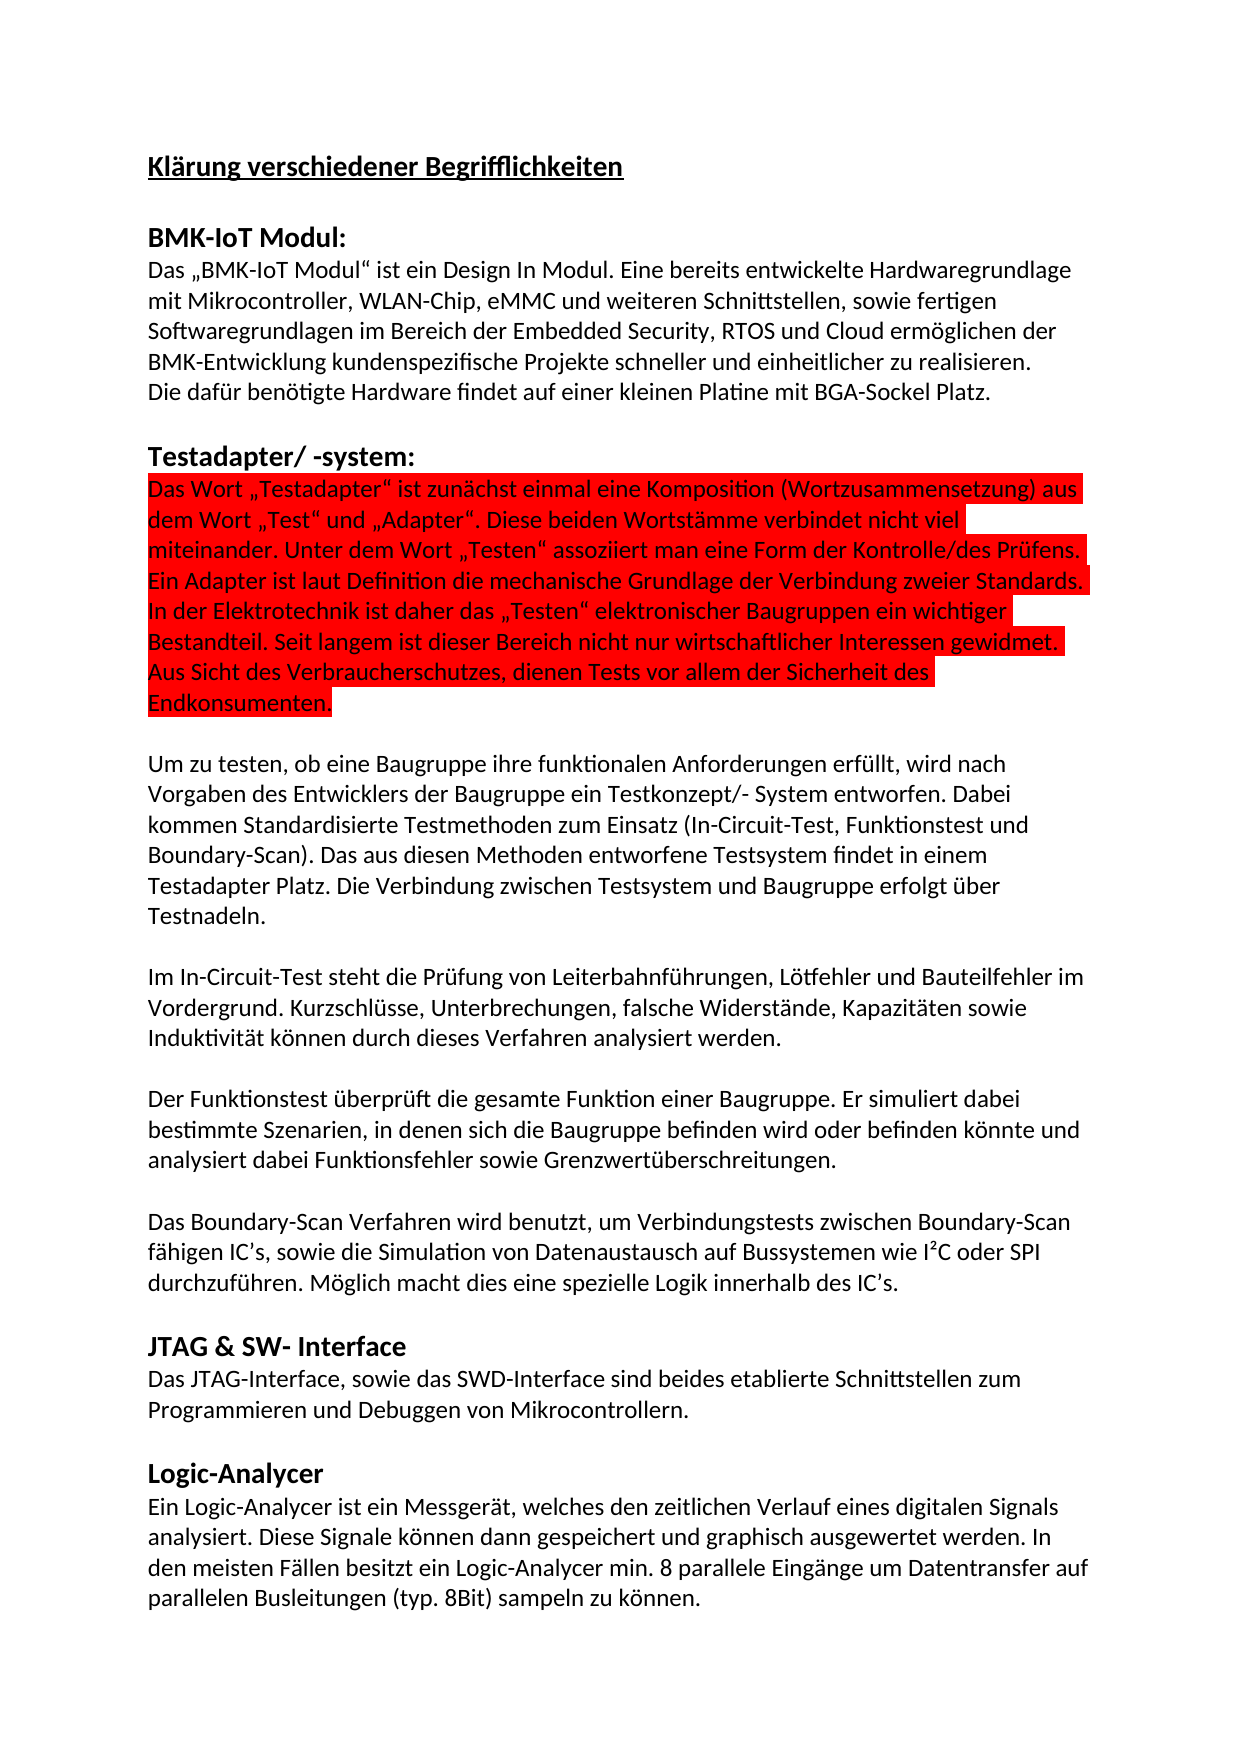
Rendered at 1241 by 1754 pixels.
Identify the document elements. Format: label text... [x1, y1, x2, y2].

text BMK-IoT Modul: [148, 219, 1093, 254]
text Die dafür benötigte Hardware findet auf einer kleinen Platine mit BGA-Sockel Platz. [148, 377, 1093, 407]
text JTAG & SW- Interface [148, 1328, 1093, 1363]
text Testadapter/ -system: [148, 438, 1093, 473]
text Ein Logic-Analycer ist ein Messgerät, welches den zeitlichen Verlauf eines digitalen Signals analysiert. Diese Signale können dann gespeichert und graphisch ausgewertet werden. In den meisten Fällen besitzt ein Logic-Analycer min. 8 parallele Eingänge um Datentransfer auf parallelen Busleitungen (typ. 8Bit) sampeln zu können. [148, 1491, 1093, 1613]
text Das Wort „Testadapter“ ist zunächst einmal eine Komposition (Wortzusammensetzung) aus dem Wort „Test“ und „Adapter“. Diese beiden Wortstämme verbindet nicht viel miteinander. Unter dem Wort „Testen“ assoziiert man eine Form der Kontrolle/des Prüfens. Ein Adapter ist laut Definition die mechanische Grundlage der Verbindung zweier Standards. In der Elektrotechnik ist daher das „Testen“ elektronischer Baugruppen ein wichtiger Bestandteil. Seit langem ist dieser Bereich nicht nur wirtschaftlicher Interessen gewidmet. Aus Sicht des Verbraucherschutzes, dienen Tests vor allem der Sicherheit des Endkonsumenten. [148, 473, 1093, 717]
text Im In-Circuit-Test steht die Prüfung von Leiterbahnführungen, Lötfehler und Bauteilfehler im Vordergrund. Kurzschlüsse, Unterbrechungen, falsche Widerstände, Kapazitäten sowie Induktivität können durch dieses Verfahren analysiert werden. [148, 962, 1093, 1053]
text Das JTAG-Interface, sowie das SWD-Interface sind beides etablierte Schnittstellen zum Programmieren und Debuggen von Mikrocontrollern. [148, 1363, 1093, 1424]
text Logic-Analycer [148, 1455, 1093, 1491]
text Um zu testen, ob eine Baugruppe ihre funktionalen Anforderungen erfüllt, wird nach Vorgaben des Entwicklers der Baugruppe ein Testkonzept/- System entworfen. Dabei kommen Standardisierte Testmethoden zum Einsatz (In-Circuit-Test, Funktionstest und Boundary-Scan). Das aus diesen Methoden entworfene Testsystem findet in einem Testadapter Platz. Die Verbindung zwischen Testsystem und Baugruppe erfolgt über Testnadeln. [148, 748, 1093, 931]
text Klärung verschiedener Begrifflichkeiten [148, 148, 1093, 183]
text Das „BMK-IoT Modul“ ist ein Design In Modul. Eine bereits entwickelte Hardwaregrundlage mit Mikrocontroller, WLAN-Chip, eMMC und weiteren Schnittstellen, sowie fertigen Softwaregrundlagen im Bereich der Embedded Security, RTOS und Cloud ermöglichen der BMK-Entwicklung kundenspezifische Projekte schneller und einheitlicher zu realisieren. [148, 254, 1093, 377]
text Der Funktionstest überprüft die gesamte Funktion einer Baugruppe. Er simuliert dabei bestimmte Szenarien, in denen sich die Baugruppe befinden wird oder befinden könnte und analysiert dabei Funktionsfehler sowie Grenzwertüberschreitungen. [148, 1084, 1093, 1175]
text Das Boundary-Scan Verfahren wird benutzt, um Verbindungstests zwischen Boundary-Scan fähigen IC’s, sowie die Simulation von Datenaustausch auf Bussystemen wie I²C oder SPI durchzuführen. Möglich macht dies eine spezielle Logik innerhalb des IC’s. [148, 1206, 1093, 1297]
